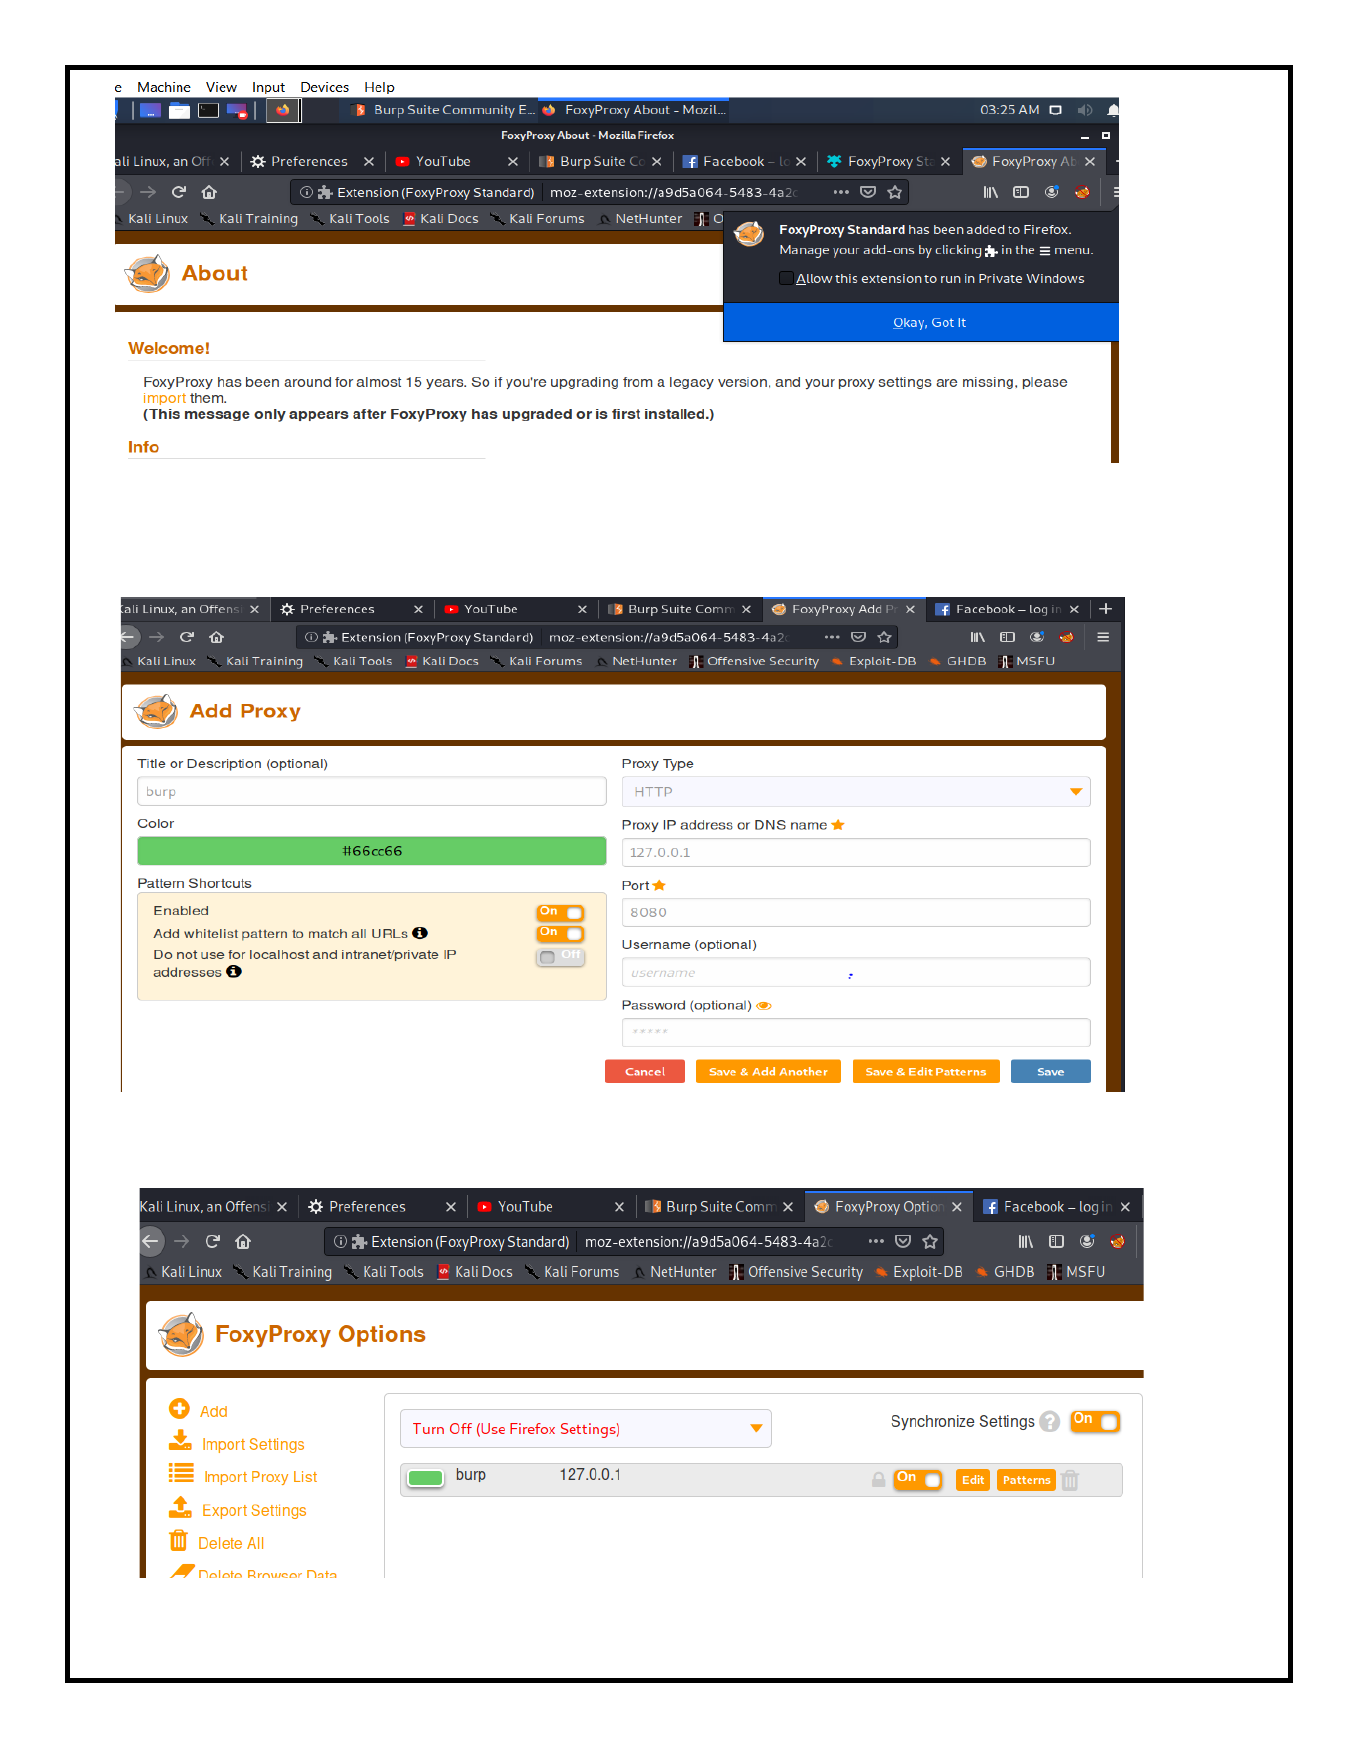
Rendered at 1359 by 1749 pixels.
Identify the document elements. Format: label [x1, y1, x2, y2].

picture [115, 72, 1119, 463]
picture [120, 597, 1125, 1092]
picture [139, 1188, 1144, 1578]
